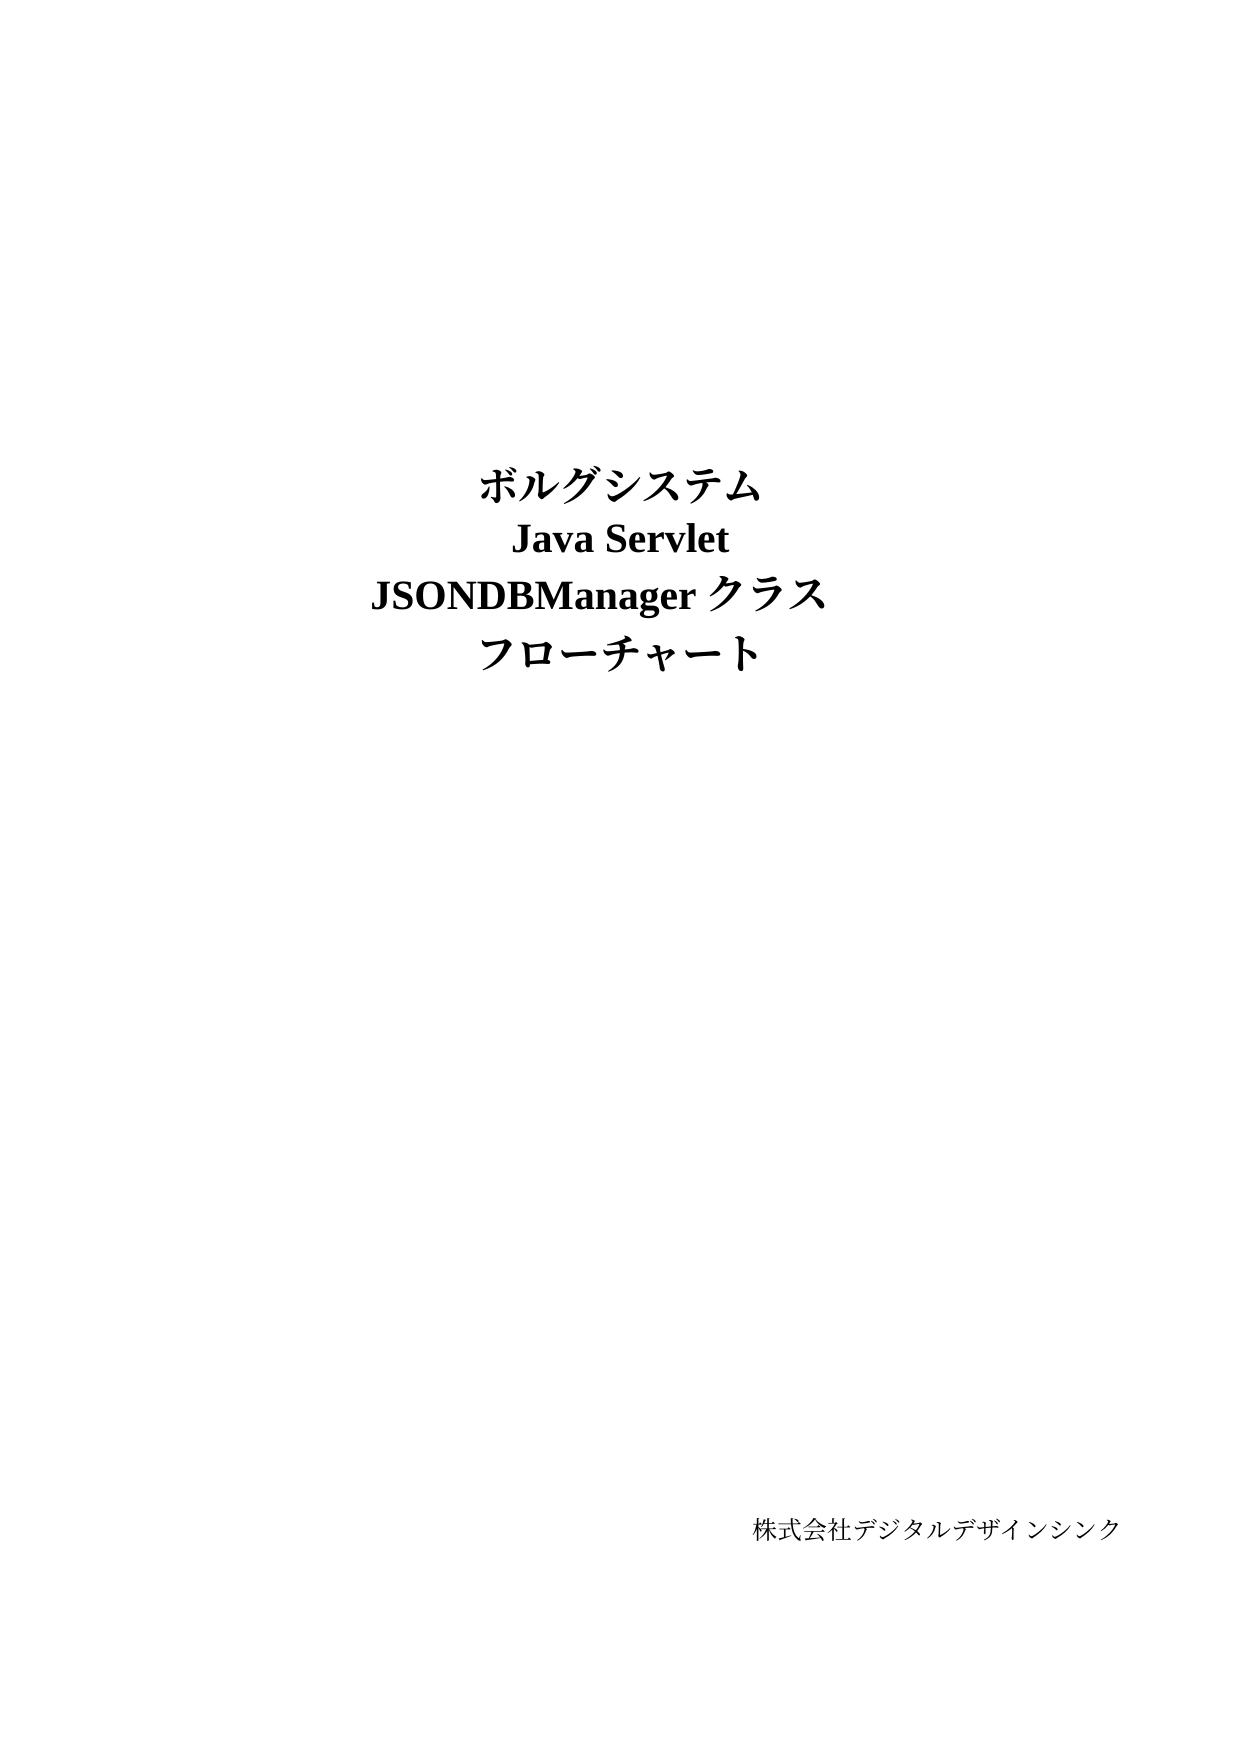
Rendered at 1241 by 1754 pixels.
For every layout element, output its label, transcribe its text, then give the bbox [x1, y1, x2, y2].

text 株式会社デジタルデザインシンク [118, 1511, 1122, 1547]
text Java Servlet [118, 513, 1122, 561]
text ボルグシステム [118, 453, 1122, 513]
text フローチャート [118, 621, 1122, 681]
text JSONDBManagerクラス [118, 561, 1122, 621]
